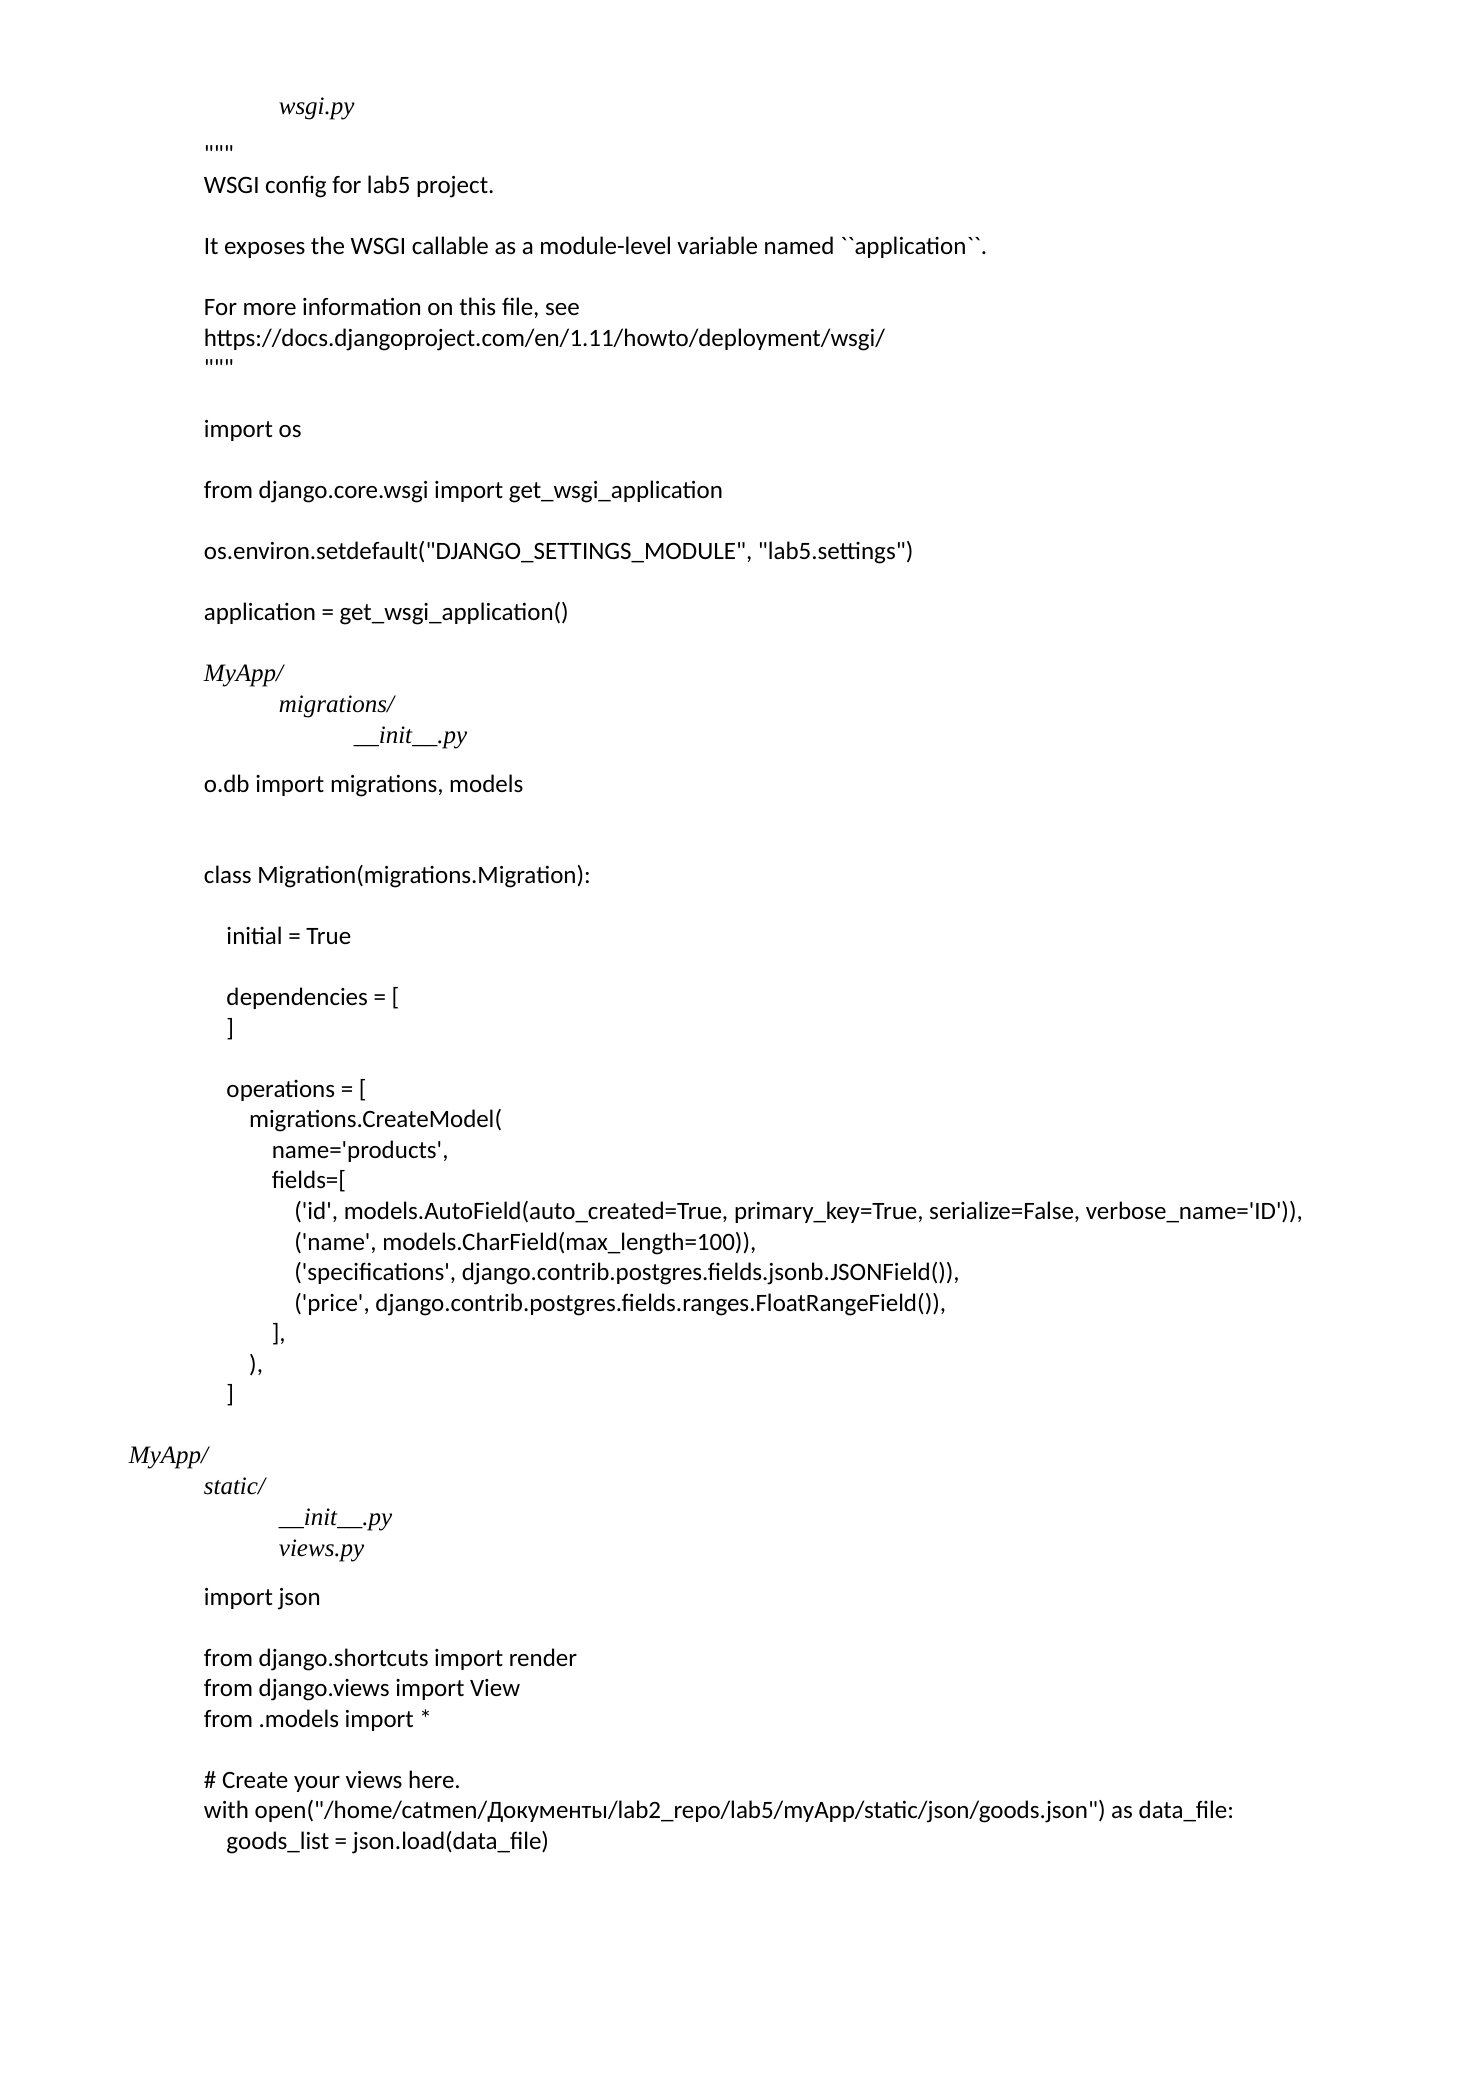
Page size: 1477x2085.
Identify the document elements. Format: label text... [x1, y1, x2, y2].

text name='products', [129, 1134, 1348, 1164]
list __init__.py [279, 1502, 1348, 1531]
text goods_list = json.load(data_file) [129, 1825, 1348, 1855]
text """ [129, 352, 1348, 383]
list static/ [204, 1471, 1348, 1499]
text It exposes the WSGI callable as a module-level variable named ``application``. [129, 230, 1348, 261]
text from django.core.wsgi import get_wsgi_application [129, 474, 1348, 505]
text ], [129, 1317, 1348, 1348]
text ] [129, 1378, 1348, 1409]
text from django.shortcuts import render [129, 1642, 1348, 1672]
text ('price', django.contrib.postgres.fields.ranges.FloatRangeField()), [129, 1287, 1348, 1317]
text from .models import * [129, 1703, 1348, 1733]
text migrations.CreateModel( [129, 1103, 1348, 1134]
text """ [129, 139, 1348, 169]
text initial = True [129, 920, 1348, 951]
text from django.views import View [129, 1672, 1348, 1703]
text https://docs.djangoproject.com/en/1.11/howto/deployment/wsgi/ [129, 322, 1348, 352]
text ] [129, 1012, 1348, 1042]
text os.environ.setdefault("DJANGO_SETTINGS_MODULE", "lab5.settings") [129, 535, 1348, 566]
list views.py [279, 1533, 1348, 1562]
text import os [129, 413, 1348, 444]
text o.db import migrations, models [129, 768, 1348, 798]
text For more information on this file, see [129, 291, 1348, 322]
list MyApp/ [204, 658, 1348, 687]
text ('name', models.CharField(max_length=100)), [129, 1226, 1348, 1256]
text # Create your views here. [129, 1764, 1348, 1794]
text application = get_wsgi_application() [129, 596, 1348, 627]
list wsgi.py [279, 91, 1348, 120]
list migrations/ [279, 689, 1348, 718]
list MyApp/ [129, 1440, 1348, 1468]
text import json [129, 1581, 1348, 1611]
list __init__.py [354, 720, 1348, 749]
text ('specifications', django.contrib.postgres.fields.jsonb.JSONField()), [129, 1256, 1348, 1287]
text WSGI config for lab5 project. [129, 169, 1348, 200]
text fields=[ [129, 1164, 1348, 1195]
text with open("/home/catmen/Документы/lab2_repo/lab5/myApp/static/json/goods.json") as data_file: [129, 1794, 1348, 1825]
text dependencies = [ [129, 981, 1348, 1012]
text operations = [ [129, 1073, 1348, 1103]
text ), [129, 1348, 1348, 1378]
text class Migration(migrations.Migration): [129, 859, 1348, 890]
text ('id', models.AutoField(auto_created=True, primary_key=True, serialize=False, verbose_name='ID')), [129, 1195, 1348, 1226]
